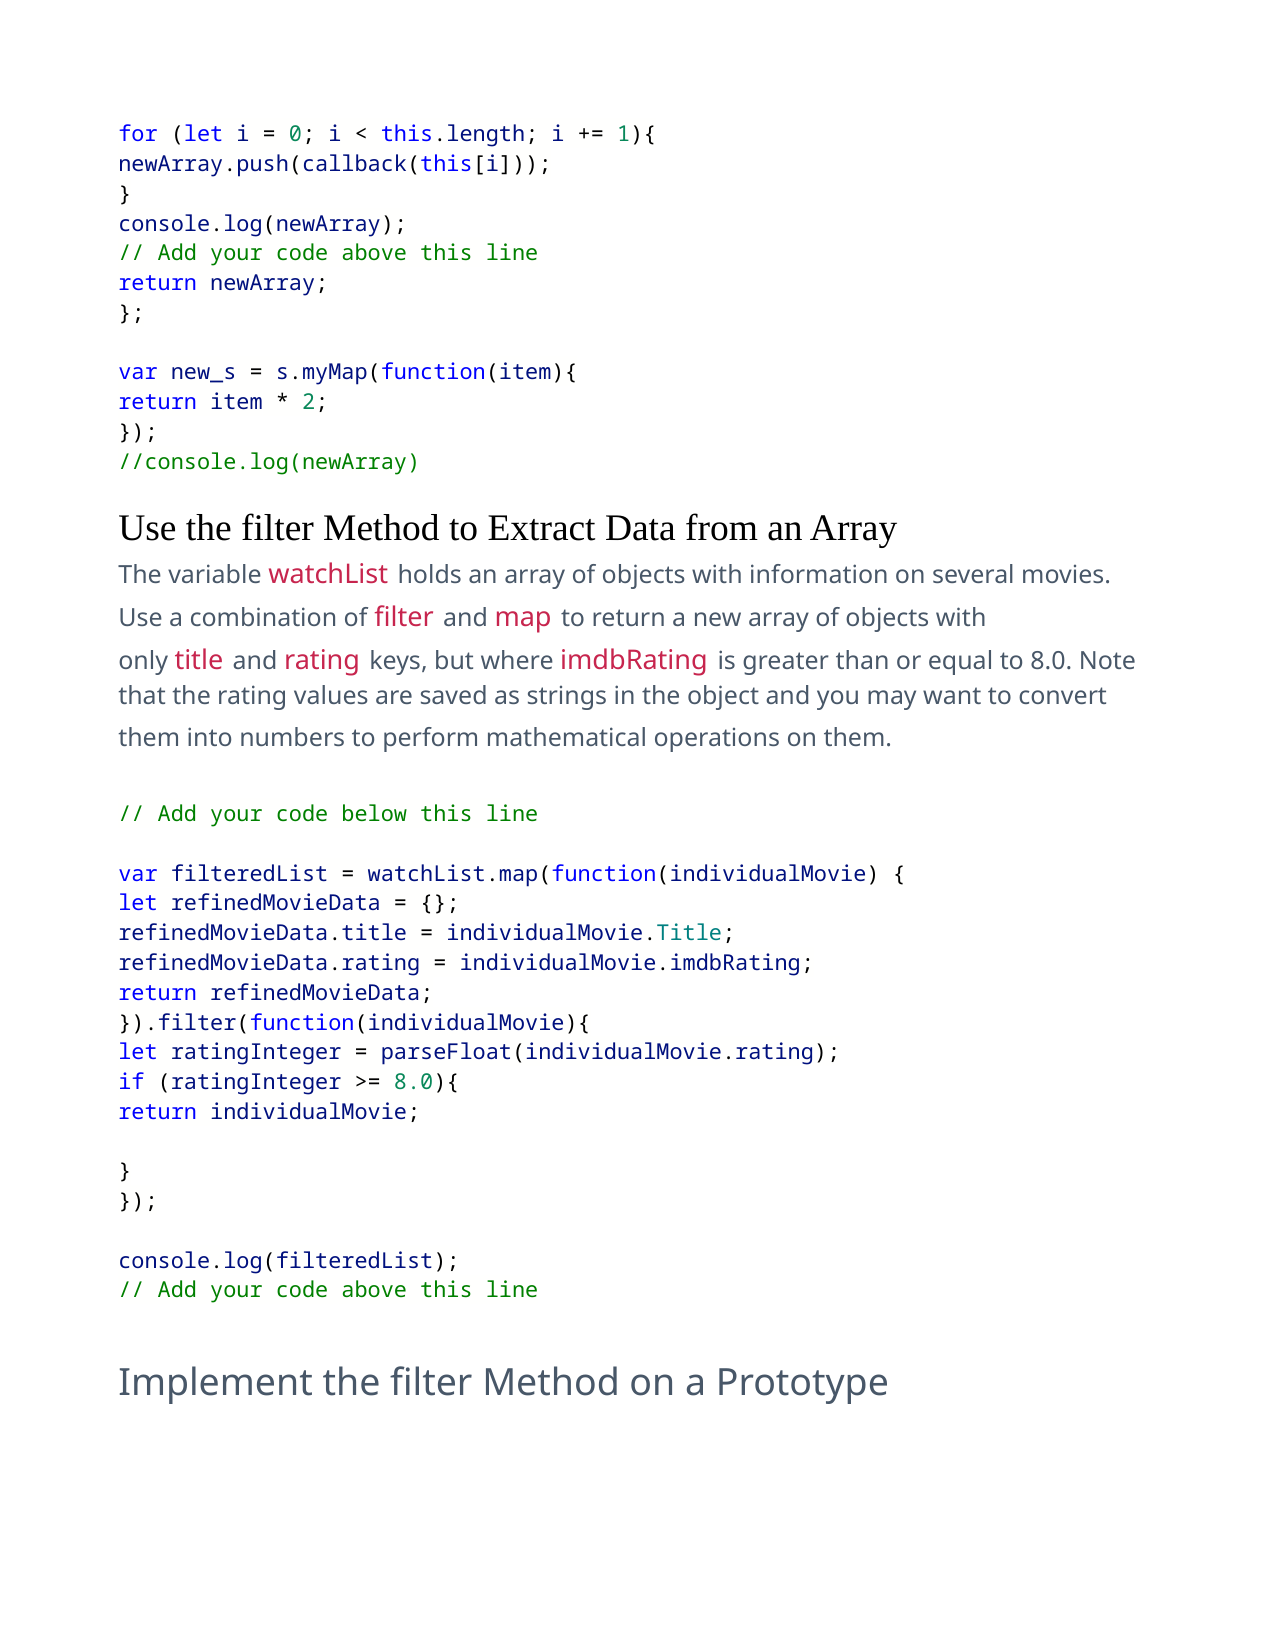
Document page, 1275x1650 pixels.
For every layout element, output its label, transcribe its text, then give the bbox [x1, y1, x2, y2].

text return newArray; [118, 267, 1157, 297]
text }); [118, 1185, 1157, 1215]
text }; [118, 297, 1157, 327]
text for (let i = 0; i < this.length; i += 1){ [118, 118, 1157, 148]
text Use the filter Method to Extract Data from an Array [118, 505, 1157, 548]
text var new_s = s.myMap(function(item){ [118, 356, 1157, 386]
text return refinedMovieData; [118, 977, 1157, 1007]
text return individualMovie; [118, 1096, 1157, 1126]
text refinedMovieData.rating = individualMovie.imdbRating; [118, 947, 1157, 977]
text }); [118, 416, 1157, 446]
text The variable watchList holds an array of objects with information on several movies. Use a combination of filter and map to return a new array of objects with only title and rating keys, but where imdbRating is greater than or equal to 8.0. Note that the rating values are saved as strings in the object and you may want to convert them into numbers to perform mathematical operations on them. [118, 548, 1157, 755]
text refinedMovieData.title = individualMovie.Title; [118, 917, 1157, 947]
text } [118, 178, 1157, 207]
text // Add your code below this line [118, 798, 1157, 828]
text Implement the filter Method on a Prototype [118, 1355, 1157, 1406]
text } [118, 1155, 1157, 1185]
text let ratingInteger = parseFloat(individualMovie.rating); [118, 1036, 1157, 1066]
text if (ratingInteger >= 8.0){ [118, 1066, 1157, 1096]
text return item * 2; [118, 386, 1157, 416]
text // Add your code above this line [118, 237, 1157, 267]
text }).filter(function(individualMovie){ [118, 1007, 1157, 1036]
text //console.log(newArray) [118, 446, 1157, 476]
text // Add your code above this line [118, 1274, 1157, 1304]
text newArray.push(callback(this[i])); [118, 148, 1157, 178]
text console.log(newArray); [118, 207, 1157, 237]
text let refinedMovieData = {}; [118, 887, 1157, 917]
text console.log(filteredList); [118, 1245, 1157, 1274]
text var filteredList = watchList.map(function(individualMovie) { [118, 858, 1157, 887]
